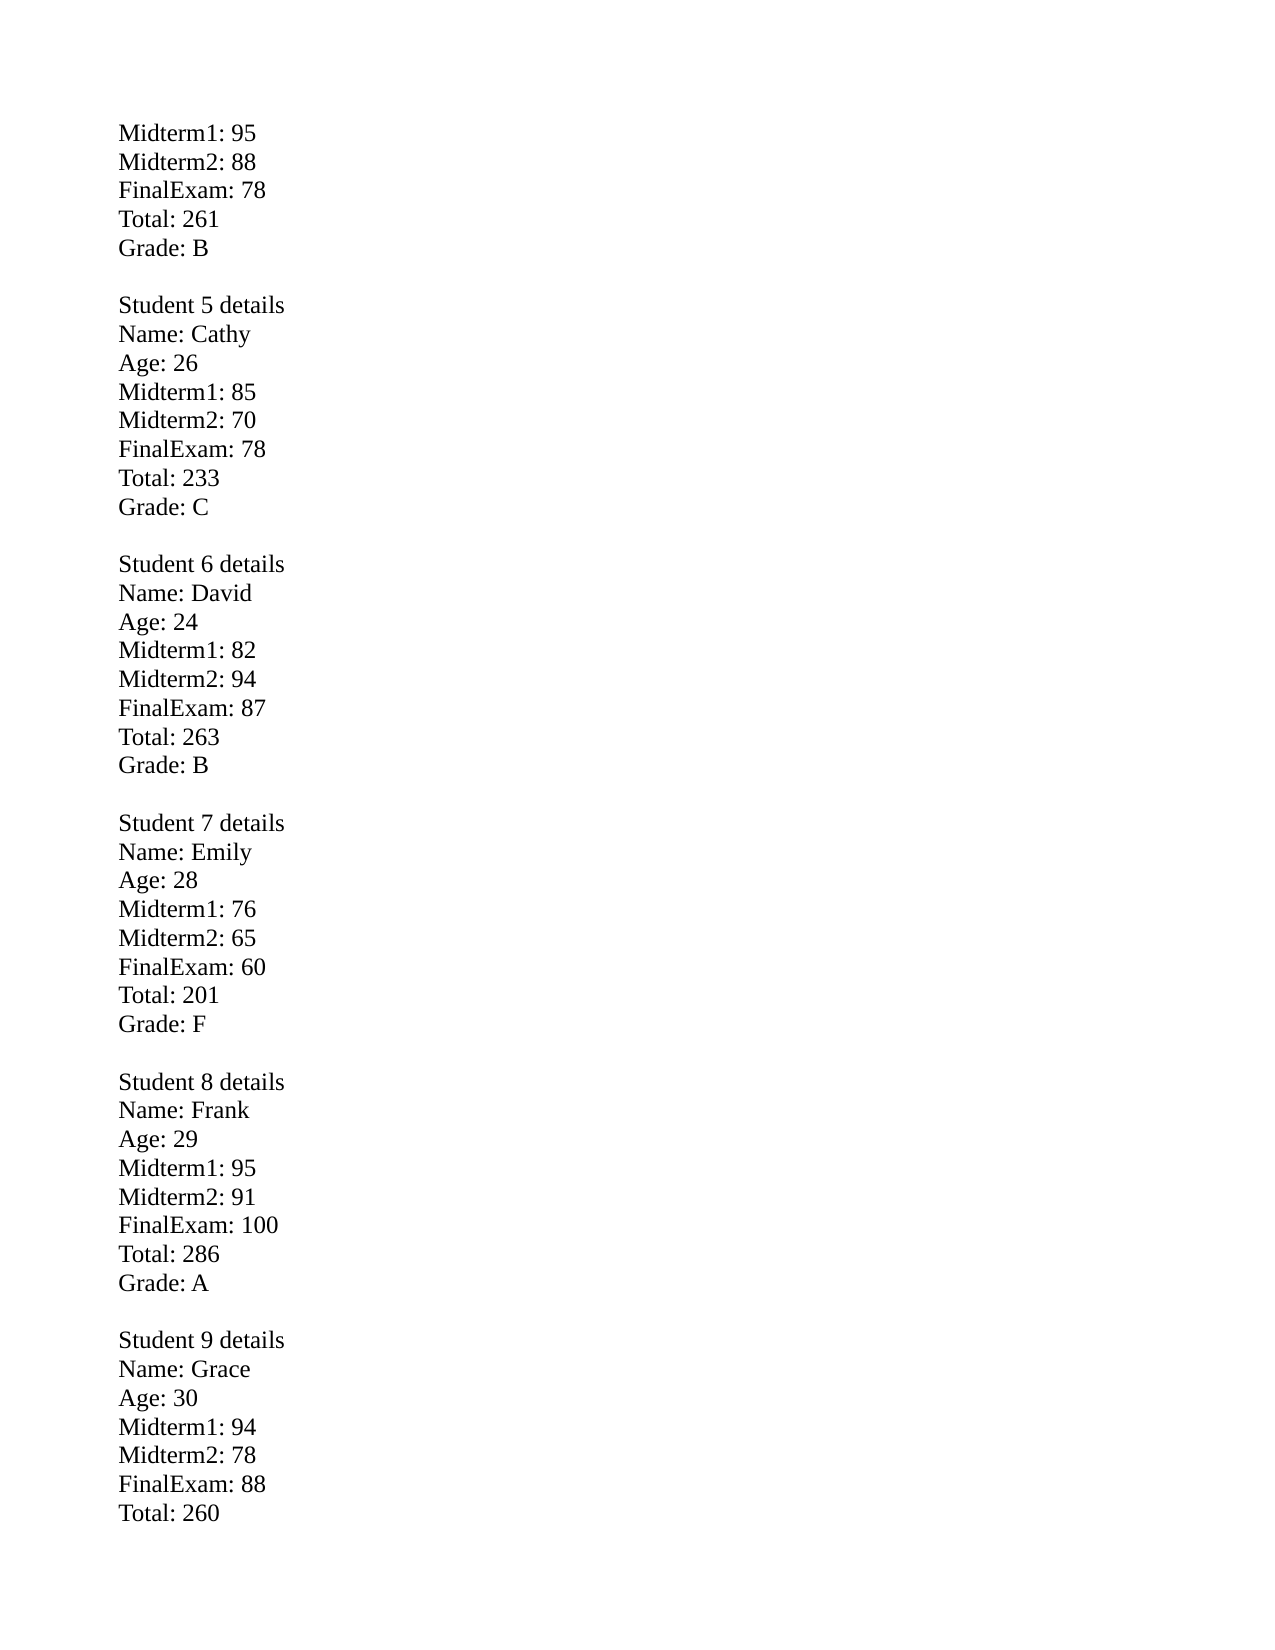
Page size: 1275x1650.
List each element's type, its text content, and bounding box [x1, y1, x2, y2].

text Student 6 details [118, 549, 1157, 578]
text Grade: F [118, 1009, 1157, 1038]
text Age: 29 [118, 1124, 1157, 1153]
text Name: Grace [118, 1354, 1157, 1383]
text Name: Frank [118, 1096, 1157, 1124]
text Grade: C [118, 492, 1157, 521]
text Midterm1: 95 [118, 1153, 1157, 1182]
text Midterm2: 88 [118, 147, 1157, 176]
text Midterm2: 94 [118, 664, 1157, 693]
text Midterm2: 91 [118, 1182, 1157, 1211]
text Total: 286 [118, 1239, 1157, 1268]
text Name: Cathy [118, 319, 1157, 348]
text Total: 263 [118, 722, 1157, 751]
text Grade: B [118, 233, 1157, 262]
text Age: 28 [118, 866, 1157, 894]
text Midterm2: 70 [118, 406, 1157, 434]
text Midterm2: 78 [118, 1441, 1157, 1469]
text Total: 261 [118, 204, 1157, 233]
text FinalExam: 88 [118, 1469, 1157, 1498]
text Total: 233 [118, 463, 1157, 492]
text Age: 26 [118, 348, 1157, 377]
text Midterm1: 76 [118, 894, 1157, 923]
text Midterm1: 82 [118, 636, 1157, 664]
text Name: Emily [118, 837, 1157, 866]
text Name: David [118, 578, 1157, 607]
text Student 8 details [118, 1067, 1157, 1096]
text FinalExam: 87 [118, 693, 1157, 722]
text Midterm1: 94 [118, 1412, 1157, 1441]
text Midterm2: 65 [118, 923, 1157, 952]
text Grade: B [118, 751, 1157, 779]
text FinalExam: 78 [118, 434, 1157, 463]
text FinalExam: 100 [118, 1211, 1157, 1239]
text Total: 201 [118, 981, 1157, 1009]
text Student 5 details [118, 291, 1157, 319]
text FinalExam: 78 [118, 176, 1157, 204]
text Midterm1: 85 [118, 377, 1157, 406]
text Midterm1: 95 [118, 118, 1157, 147]
text Student 9 details [118, 1326, 1157, 1354]
text Age: 24 [118, 607, 1157, 636]
text Total: 260 [118, 1498, 1157, 1527]
text Age: 30 [118, 1383, 1157, 1412]
text Grade: A [118, 1268, 1157, 1297]
text FinalExam: 60 [118, 952, 1157, 981]
text Student 7 details [118, 808, 1157, 837]
